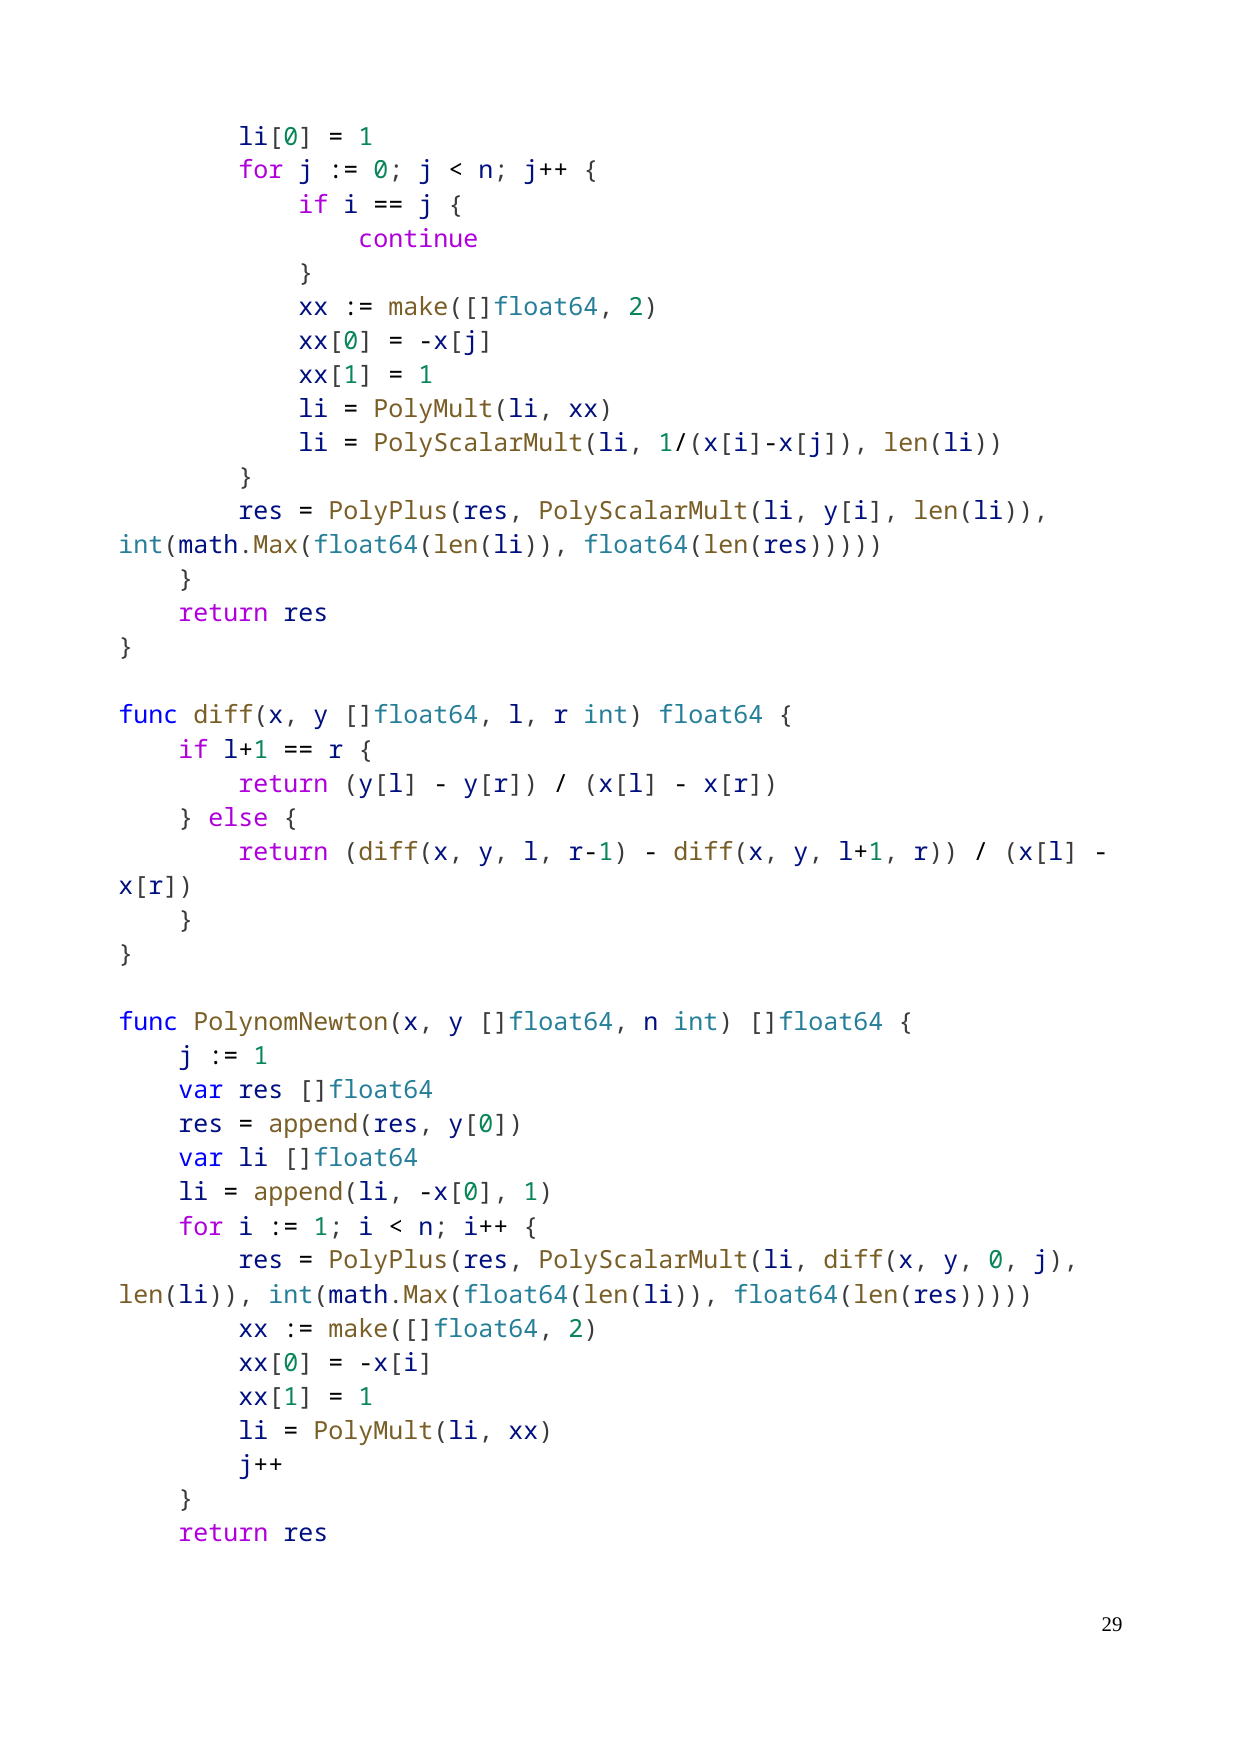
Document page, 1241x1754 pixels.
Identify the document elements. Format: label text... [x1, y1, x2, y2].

text } [118, 936, 1122, 970]
text xx[0] = -x[i] [118, 1344, 1122, 1378]
text return res [118, 595, 1122, 629]
text for i := 1; i < n; i++ { [118, 1208, 1122, 1242]
text } [118, 254, 1122, 288]
text res = PolyPlus(res, PolyScalarMult(li, y[i], len(li)), int(math.Max(float64(len(li)), float64(len(res))))) [118, 493, 1122, 561]
text li = PolyScalarMult(li, 1/(x[i]-x[j]), len(li)) [118, 425, 1122, 459]
text return (diff(x, y, l, r-1) - diff(x, y, l+1, r)) / (x[l] - x[r]) [118, 833, 1122, 902]
text xx := make([]float64, 2) [118, 288, 1122, 322]
text if i == j { [118, 186, 1122, 220]
text func PolynomNewton(x, y []float64, n int) []float64 { [118, 1004, 1122, 1038]
text if l+1 == r { [118, 731, 1122, 765]
text return res [118, 1515, 1122, 1549]
text li = PolyMult(li, xx) [118, 1412, 1122, 1447]
text res = PolyPlus(res, PolyScalarMult(li, diff(x, y, 0, j), len(li)), int(math.Max(float64(len(li)), float64(len(res))))) [118, 1242, 1122, 1310]
text } [118, 629, 1122, 663]
text xx := make([]float64, 2) [118, 1310, 1122, 1344]
text return (y[l] - y[r]) / (x[l] - x[r]) [118, 765, 1122, 799]
text func diff(x, y []float64, l, r int) float64 { [118, 697, 1122, 731]
text xx[1] = 1 [118, 1378, 1122, 1412]
text } [118, 459, 1122, 493]
text for j := 0; j < n; j++ { [118, 152, 1122, 186]
text var li []float64 [118, 1140, 1122, 1174]
text continue [118, 220, 1122, 254]
text var res []float64 [118, 1072, 1122, 1106]
text } [118, 561, 1122, 595]
text j++ [118, 1447, 1122, 1481]
text } else { [118, 799, 1122, 833]
text res = append(res, y[0]) [118, 1106, 1122, 1140]
text li = PolyMult(li, xx) [118, 391, 1122, 425]
text } [118, 1481, 1122, 1515]
text li[0] = 1 [118, 118, 1122, 152]
text } [118, 902, 1122, 936]
text li = append(li, -x[0], 1) [118, 1174, 1122, 1208]
text xx[0] = -x[j] [118, 322, 1122, 357]
text j := 1 [118, 1038, 1122, 1072]
text xx[1] = 1 [118, 357, 1122, 391]
